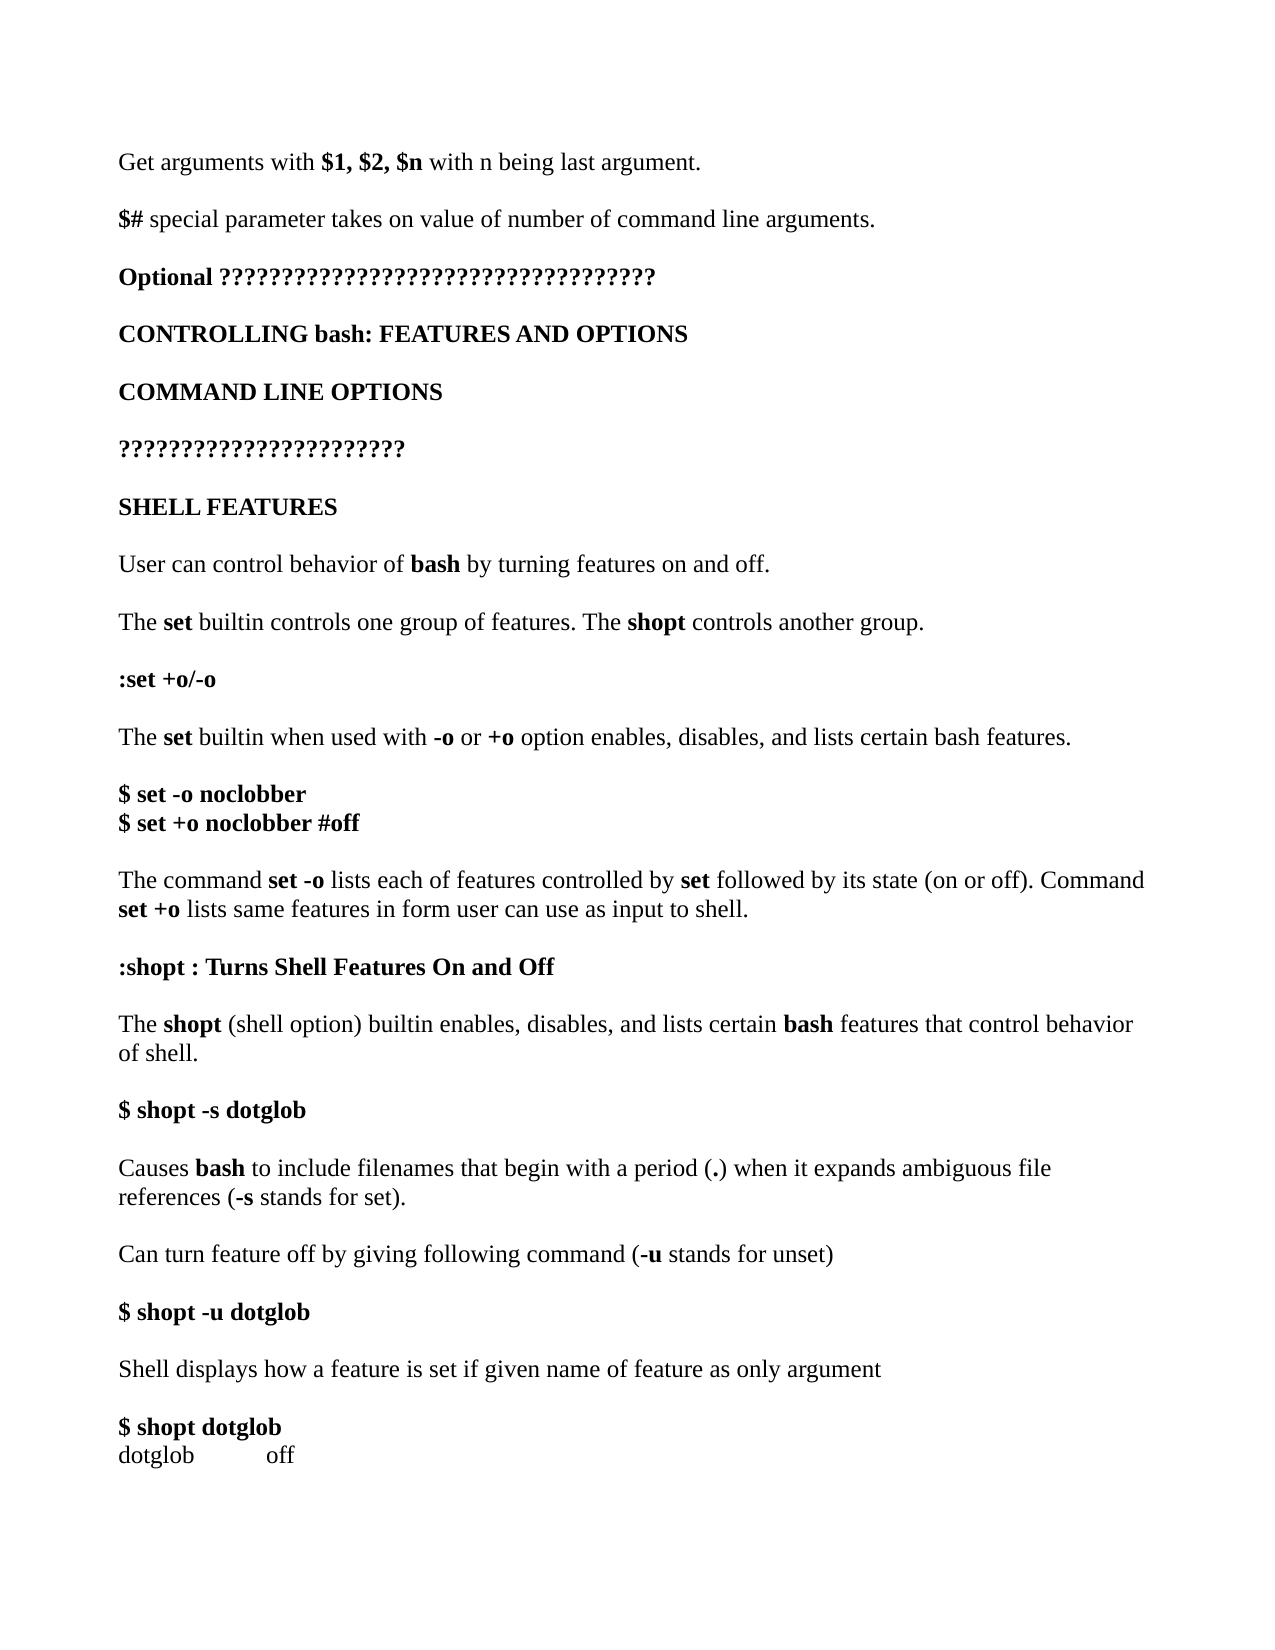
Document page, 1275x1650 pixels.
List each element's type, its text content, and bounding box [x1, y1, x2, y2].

text $ shopt -u dotglob [118, 1297, 1157, 1326]
text Can turn feature off by giving following command (-u stands for unset) [118, 1239, 1157, 1268]
text The set builtin controls one group of features. The shopt controls another group. [118, 607, 1157, 636]
text CONTROLLING bash: FEATURES AND OPTIONS [118, 319, 1157, 348]
text Get arguments with $1, $2, $n with n being last argument. [118, 147, 1157, 176]
text $ set -o noclobber [118, 779, 1157, 808]
text dotglob off [118, 1441, 1157, 1469]
text Optional ??????????????????????????????????? [118, 262, 1157, 291]
text Shell displays how a feature is set if given name of feature as only argument [118, 1354, 1157, 1383]
text SHELL FEATURES [118, 492, 1157, 521]
text $# special parameter takes on value of number of command line arguments. [118, 204, 1157, 233]
text ??????????????????????? [118, 434, 1157, 463]
text The shopt (shell option) builtin enables, disables, and lists certain bash features that control behavior of shell. [118, 1009, 1157, 1067]
text :shopt : Turns Shell Features On and Off [118, 952, 1157, 981]
text $ set +o noclobber #off [118, 808, 1157, 837]
text :set +o/-o [118, 664, 1157, 693]
text $ shopt -s dotglob [118, 1096, 1157, 1124]
text $ shopt dotglob [118, 1412, 1157, 1441]
text COMMAND LINE OPTIONS [118, 377, 1157, 406]
text The set builtin when used with -o or +o option enables, disables, and lists certain bash features. [118, 722, 1157, 751]
text The command set -o lists each of features controlled by set followed by its state (on or off). Command set +o lists same features in form user can use as input to shell. [118, 866, 1157, 923]
text Causes bash to include filenames that begin with a period (.) when it expands ambiguous file references (-s stands for set). [118, 1153, 1157, 1211]
text User can control behavior of bash by turning features on and off. [118, 549, 1157, 578]
